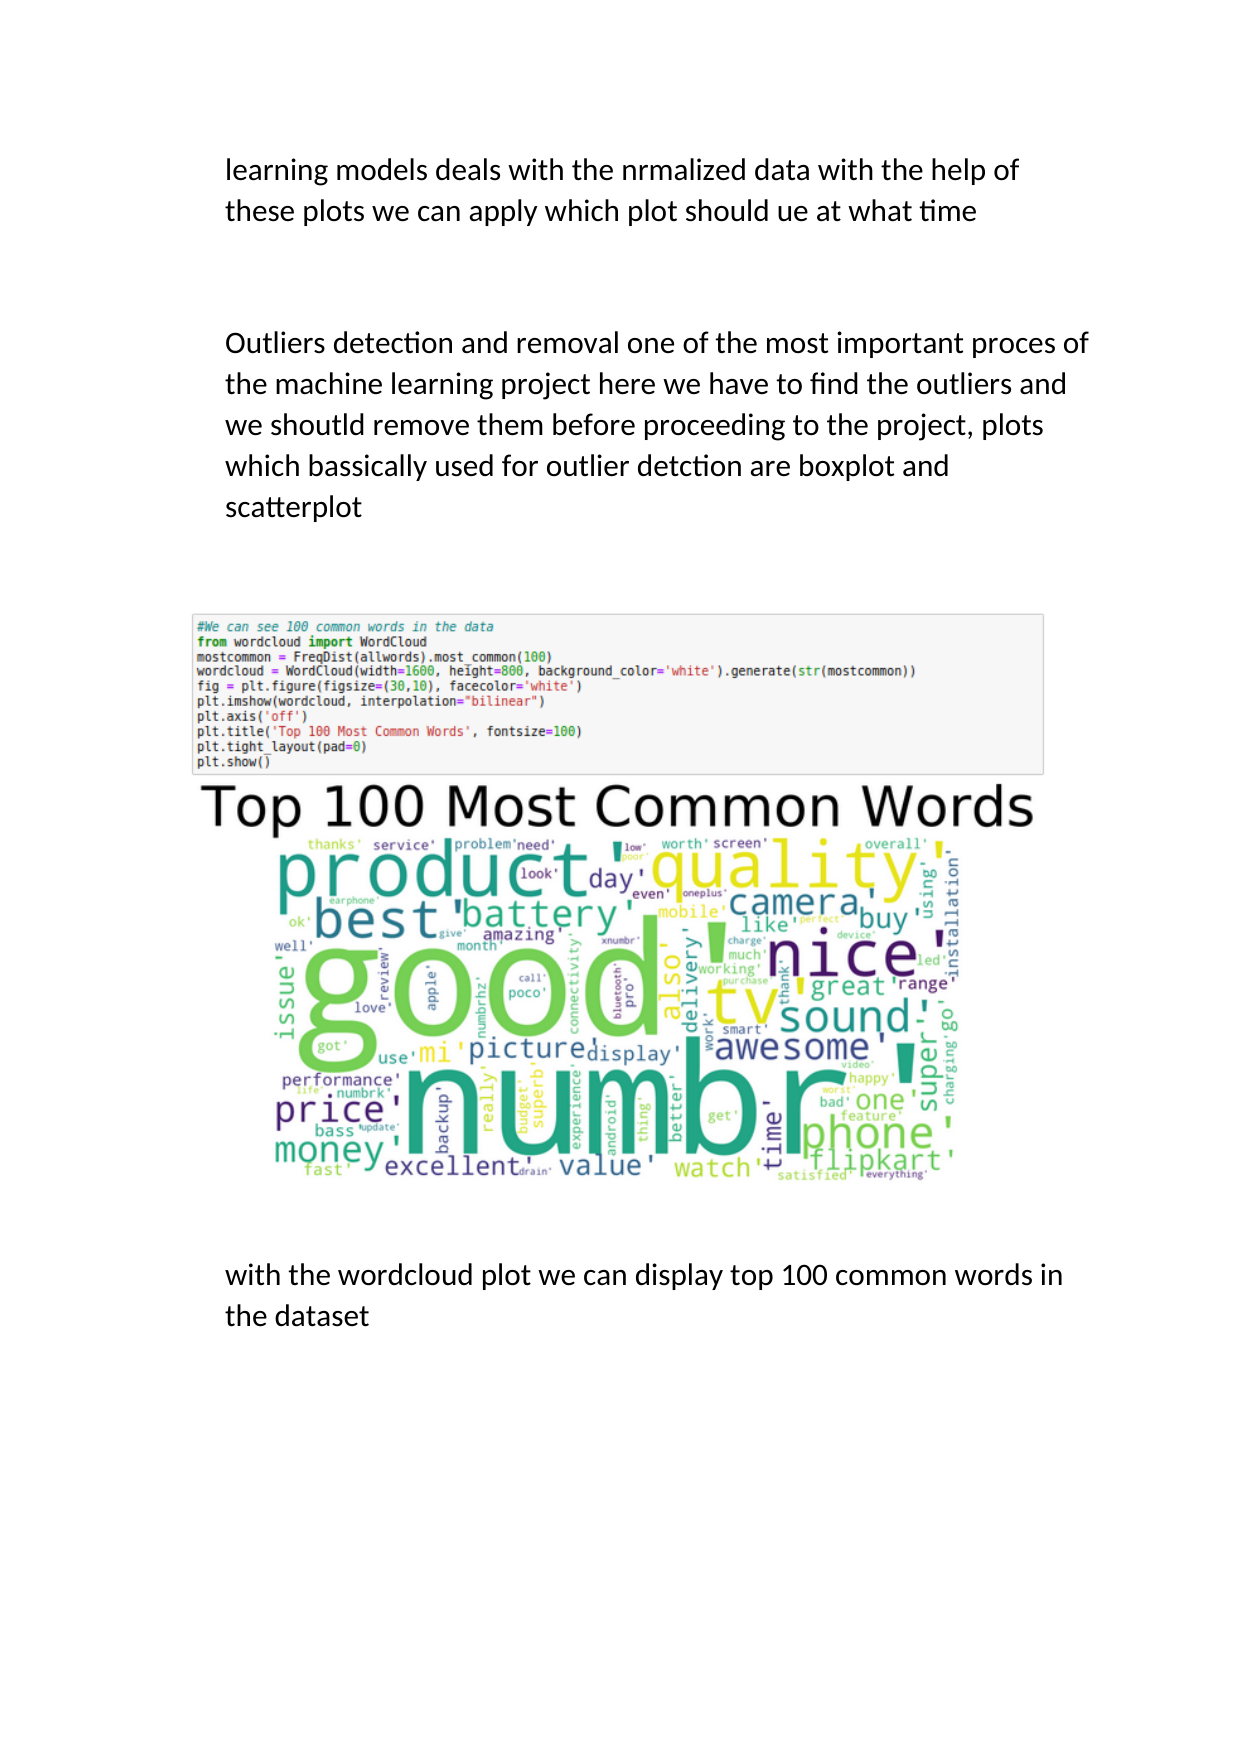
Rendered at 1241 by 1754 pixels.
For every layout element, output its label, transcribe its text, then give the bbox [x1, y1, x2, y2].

picture [187, 611, 1053, 1208]
list learning models deals with the nrmalized data with the help of these plots we can apply which plot should ue at what time [187, 150, 1090, 229]
list Outliers detection and removal one of the most important proces of the machine learning project here we have to find the outliers and we shoutld remove them before proceeding to the project, plots which bassically used for outlier detction are boxplot and scatterplot [225, 323, 1090, 526]
list with the wordcloud plot we can display top 100 common words in the dataset [225, 1255, 1090, 1334]
